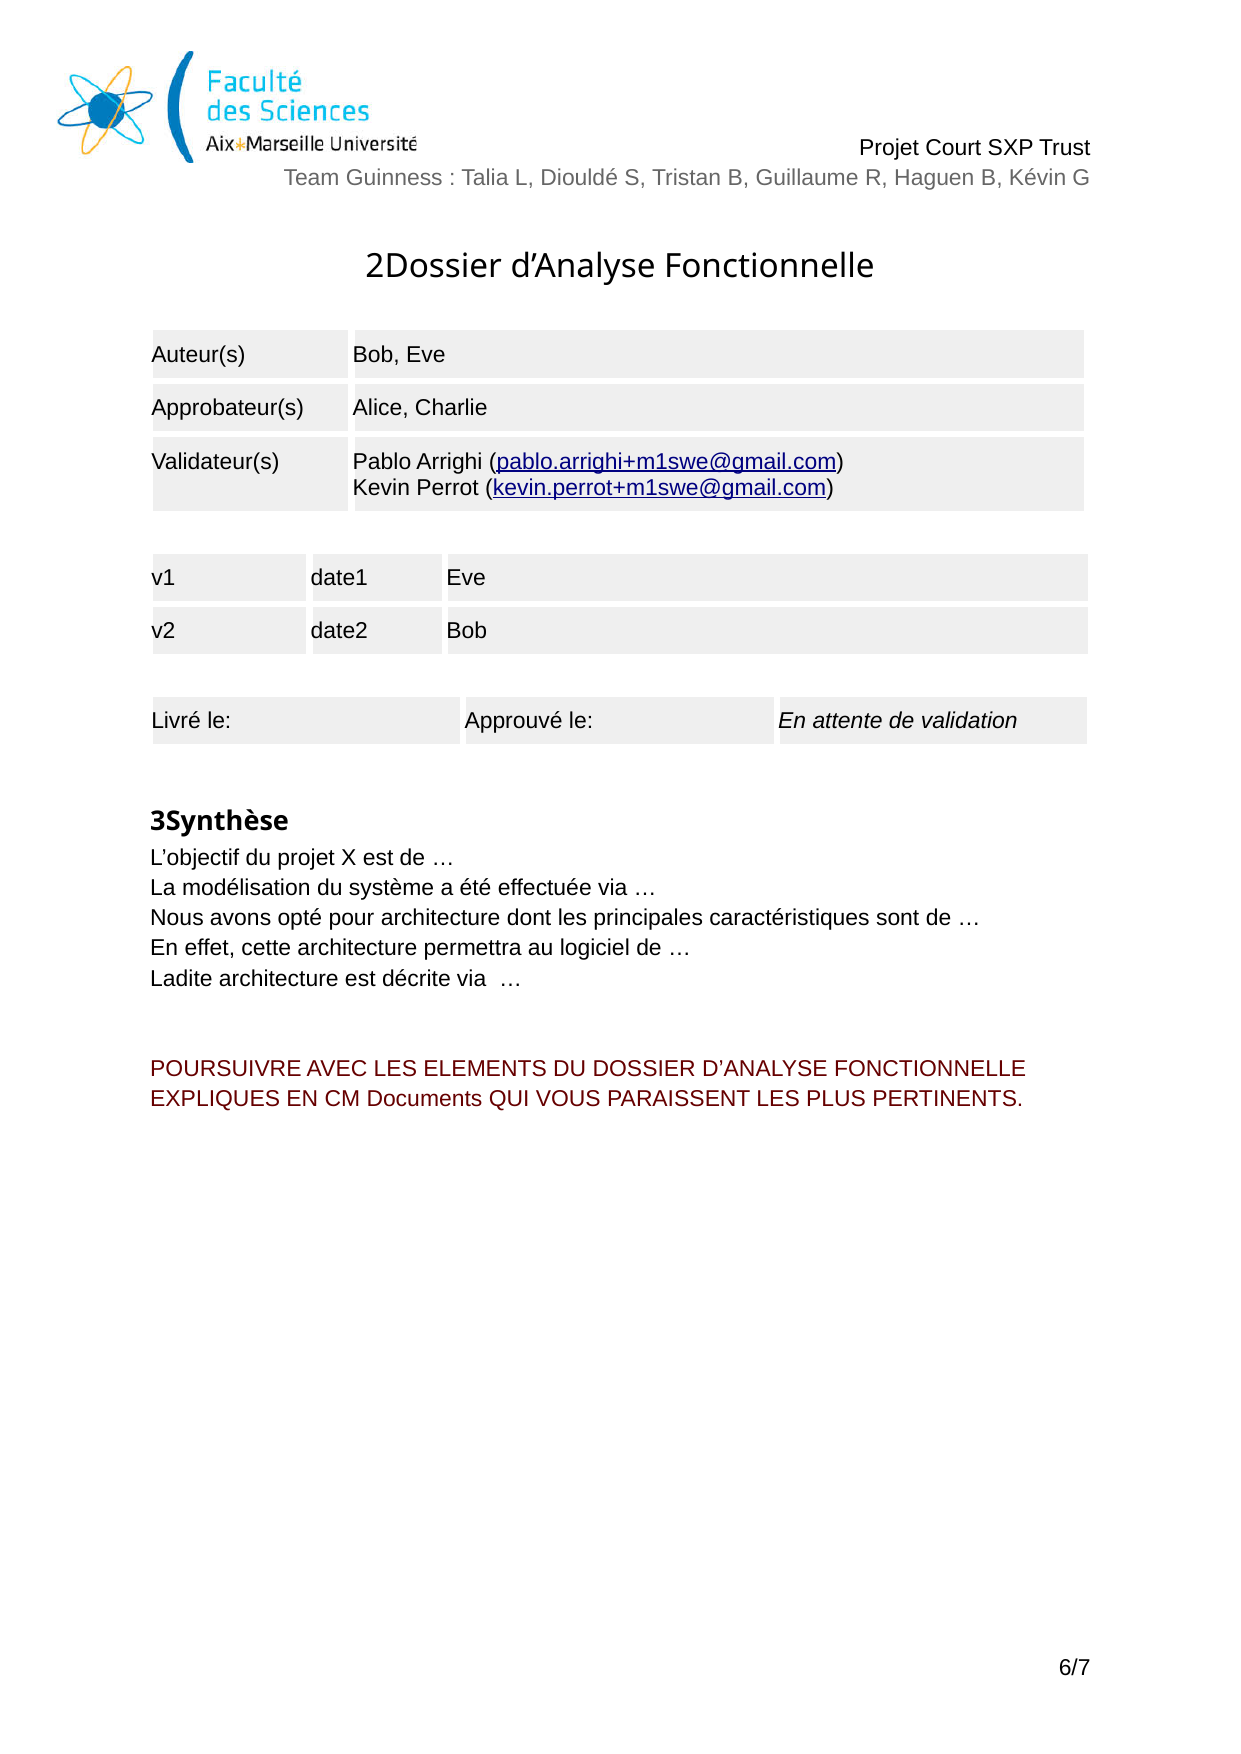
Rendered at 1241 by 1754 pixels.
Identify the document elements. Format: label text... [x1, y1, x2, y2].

text En effet, cette architecture permettra au logiciel de … [150, 934, 1090, 961]
table_header Eve [448, 554, 1088, 601]
text Nous avons opté pour architecture dont les principales caractéristiques sont de … [150, 904, 1090, 931]
table_cell Validateur(s) [153, 437, 348, 511]
table_cell Approbateur(s) [153, 384, 348, 431]
table_cell Bob [448, 607, 1088, 654]
table_header v1 [153, 554, 306, 601]
picture [56, 51, 417, 163]
table_header date1 [313, 554, 442, 601]
table_cell date2 [313, 607, 442, 654]
table_header Approuvé le: [466, 697, 774, 744]
table_cell Pablo Arrighi (pablo.arrighi+m1swe@gmail.com) Kevin Perrot (kevin.perrot+m1swe@gmail.com) [355, 437, 1084, 511]
text Ladite architecture est décrite via … [150, 964, 1090, 991]
table_cell v2 [153, 607, 306, 654]
table_header Auteur(s) [153, 330, 348, 378]
table_header Livré le: [153, 697, 460, 744]
subtitle Synthèse [150, 801, 1090, 838]
table_header Bob, Eve [355, 330, 1084, 378]
text La modélisation du système a été effectuée via … [150, 874, 1090, 900]
text POURSUIVRE AVEC LES ELEMENTS DU DOSSIER D’ANALYSE FONCTIONNELLE EXPLIQUES EN CM Documents QUI VOUS PARAISSENT LES PLUS PERTINENTS. [150, 1055, 1090, 1112]
table_header En attente de validation [780, 697, 1087, 744]
table_cell Alice, Charlie [355, 384, 1084, 431]
text L’objectif du projet X est de … [150, 844, 1090, 870]
subtitle Dossier d’Analyse Fonctionnelle [150, 242, 1090, 287]
